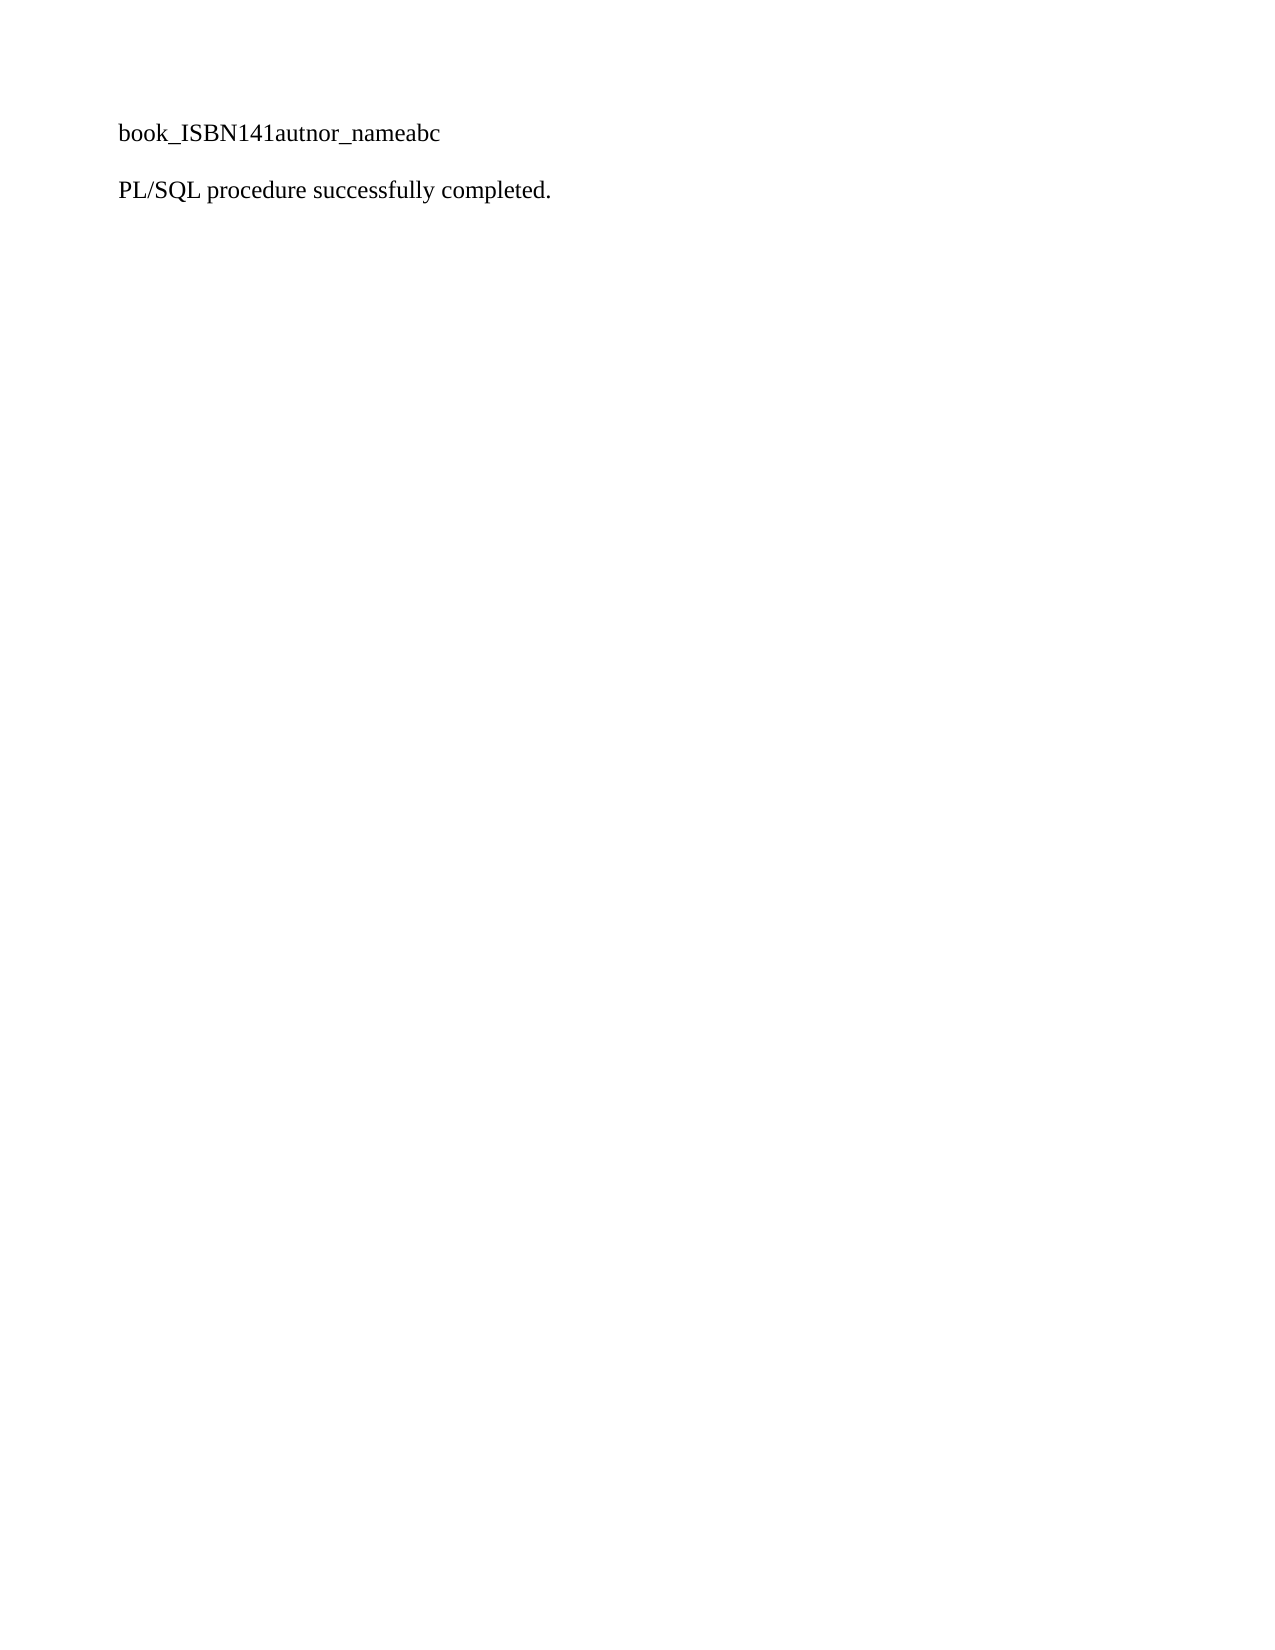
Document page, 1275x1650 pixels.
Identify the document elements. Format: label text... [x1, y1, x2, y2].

text book_ISBN141autnor_nameabc [118, 118, 1157, 147]
text PL/SQL procedure successfully completed. [118, 176, 1157, 204]
